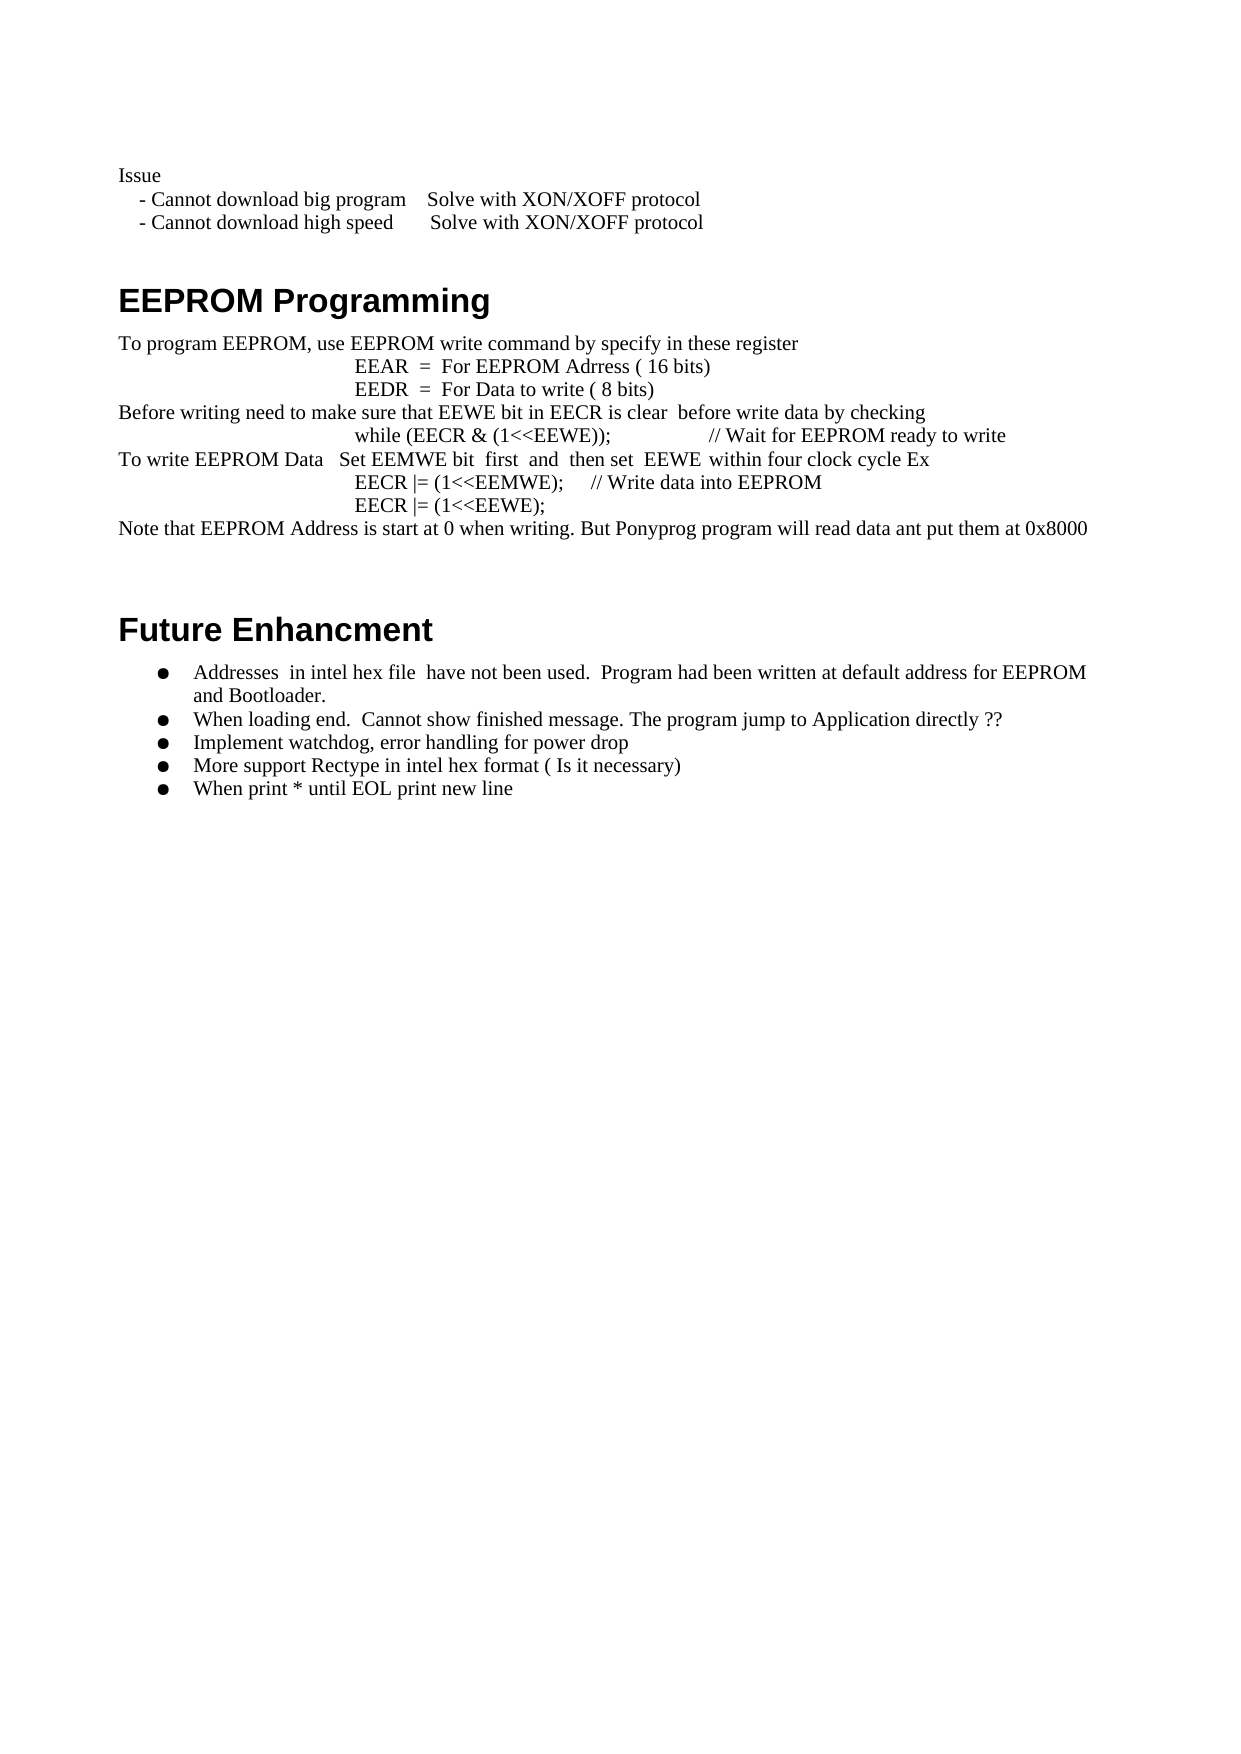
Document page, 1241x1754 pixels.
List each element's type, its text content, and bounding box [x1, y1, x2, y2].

text To program EEPROM, use EEPROM write command by specify in these register [118, 332, 1122, 355]
text while (EECR & (1<<EEWE)); // Wait for EEPROM ready to write To write EEPROM Data Set EEMWE bit first and then set EEWE within four clock cycle Ex EECR |= (1<<EEMWE); // Write data into EEPROM [118, 424, 1122, 494]
list When loading end. Cannot show finished message. The program jump to Application directly ?? [156, 707, 1122, 731]
text EEAR = For EEPROM Adrress ( 16 bits) [118, 355, 1122, 378]
text - Cannot download big program Solve with XON/XOFF protocol [118, 187, 1122, 211]
text EECR |= (1<<EEWE); [118, 494, 1122, 517]
text Note that EEPROM Address is start at 0 when writing. But Ponyprog program will read data ant put them at 0x8000 [118, 517, 1122, 540]
subtitle Future Enhancment [118, 611, 1122, 649]
list When print * until EOL print new line [156, 777, 1122, 800]
text Issue [118, 164, 1122, 187]
text Before writing need to make sure that EEWE bit in EECR is clear before write data by checking [118, 401, 1122, 424]
subtitle EEPROM Programming [118, 282, 1122, 319]
list Implement watchdog, error handling for power drop [156, 731, 1122, 754]
text EEDR = For Data to write ( 8 bits) [118, 378, 1122, 401]
list More support Rectype in intel hex format ( Is it necessary) [156, 754, 1122, 777]
list Addresses in intel hex file have not been used. Program had been written at default address for EEPROM and Bootloader. [156, 661, 1122, 707]
text - Cannot download high speed Solve with XON/XOFF protocol [118, 211, 1122, 234]
